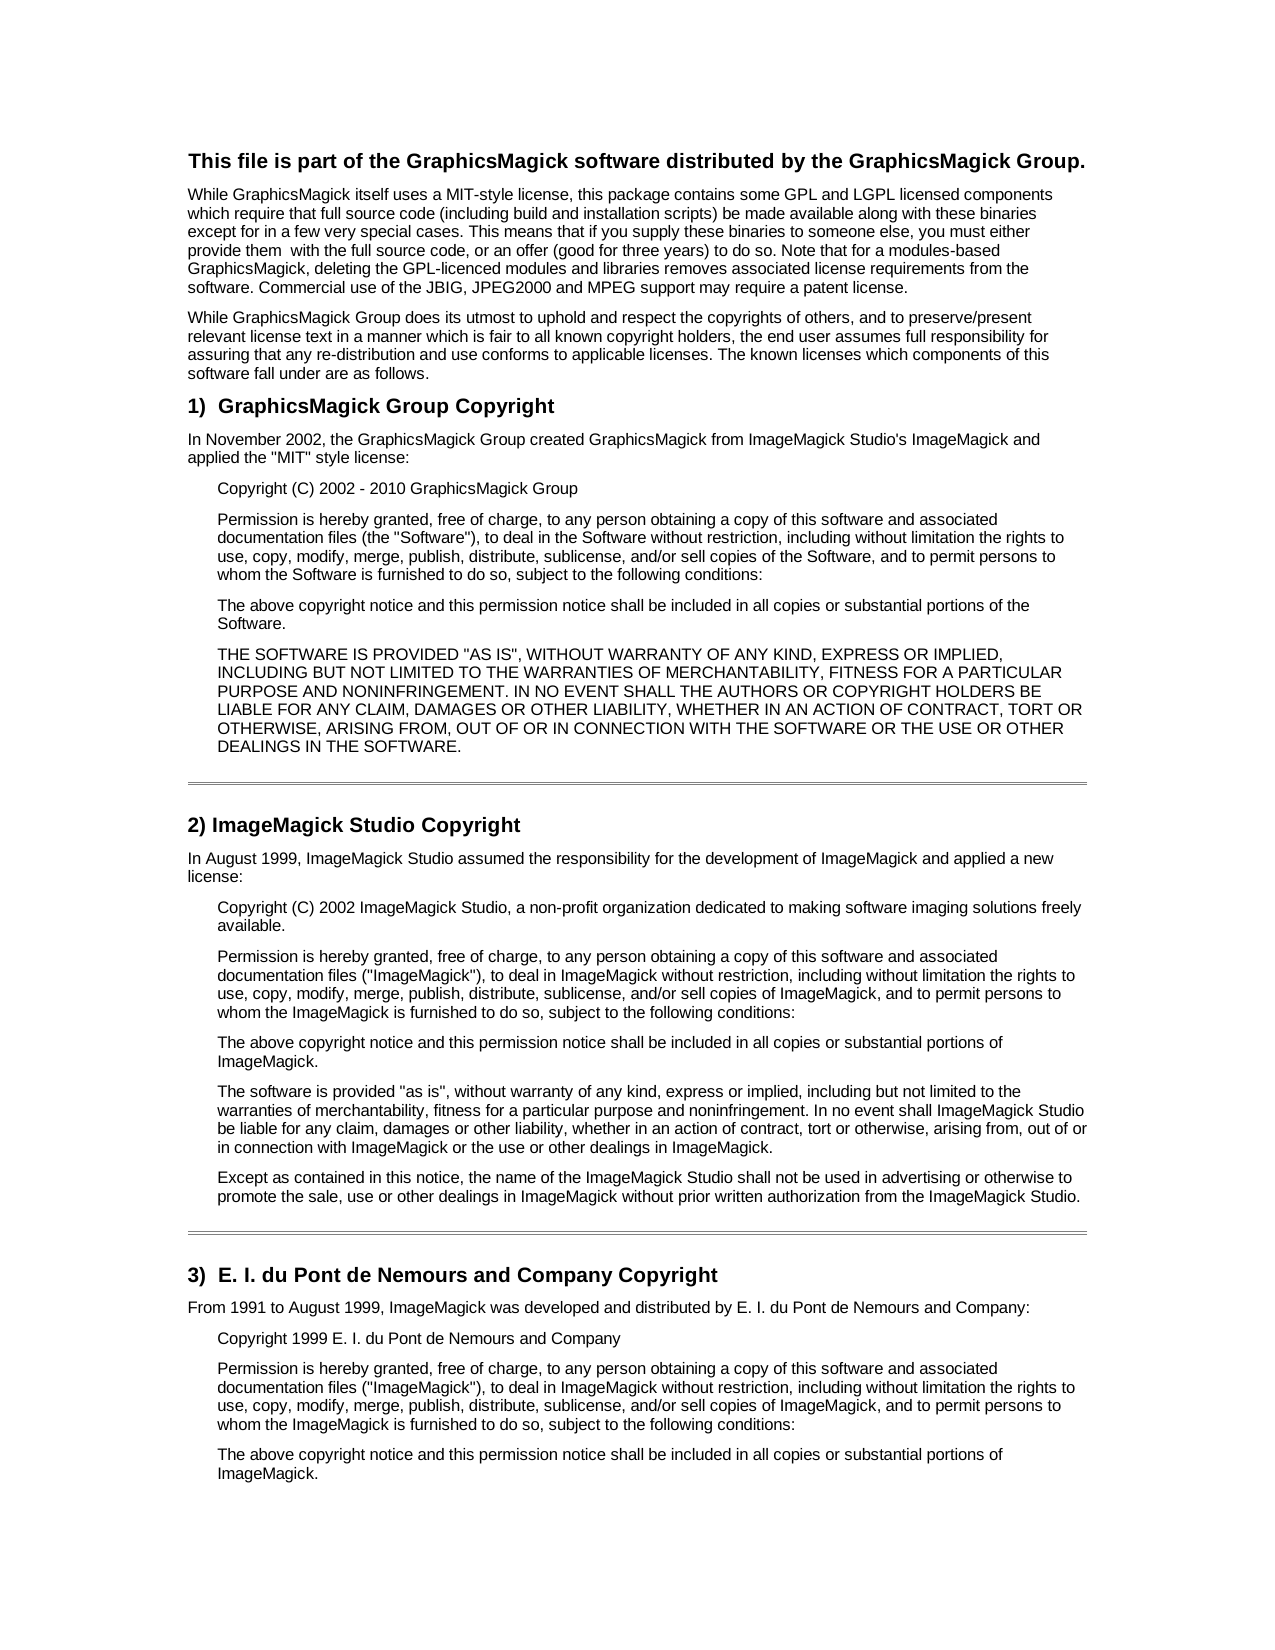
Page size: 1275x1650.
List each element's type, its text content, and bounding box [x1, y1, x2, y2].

text Except as contained in this notice, the name of the ImageMagick Studio shall not be used in advertising or otherwise to promote the sale, use or other dealings in ImageMagick without prior written authorization from the ImageMagick Studio. [217, 1169, 1087, 1206]
text The above copyright notice and this permission notice shall be included in all copies or substantial portions of ImageMagick. [217, 1446, 1087, 1483]
text Permission is hereby granted, free of charge, to any person obtaining a copy of this software and associated documentation files ("ImageMagick"), to deal in ImageMagick without restriction, including without limitation the rights to use, copy, modify, merge, publish, distribute, sublicense, and/or sell copies of ImageMagick, and to permit persons to whom the ImageMagick is furnished to do so, subject to the following conditions: [217, 1360, 1087, 1434]
text While GraphicsMagick itself uses a MIT-style license, this package contains some GPL and LGPL licensed components which require that full source code (including build and installation scripts) be made available along with these binaries except for in a few very special cases. This means that if you supply these binaries to someone else, you must either provide them with the full source code, or an offer (good for three years) to do so. Note that for a modules-based GraphicsMagick, deleting the GPL-licenced modules and libraries removes associated license requirements from the software. Commercial use of the JBIG, JPEG2000 and MPEG support may require a patent license. [187, 186, 1087, 297]
subtitle 2) ImageMagick Studio Copyright [187, 814, 1087, 837]
text From 1991 to August 1999, ImageMagick was developed and distributed by E. I. du Pont de Nemours and Company: [187, 1299, 1087, 1317]
text Copyright 1999 E. I. du Pont de Nemours and Company [217, 1329, 1087, 1348]
text Copyright (C) 2002 - 2010 GraphicsMagick Group [217, 479, 1087, 498]
subtitle 1) GraphicsMagick Group Copyright [187, 395, 1087, 418]
text The above copyright notice and this permission notice shall be included in all copies or substantial portions of the Software. [217, 596, 1087, 633]
text While GraphicsMagick Group does its utmost to uphold and respect the copyrights of others, and to preserve/present relevant license text in a manner which is fair to all known copyright holders, the end user assumes full responsibility for assuring that any re-distribution and use conforms to applicable licenses. The known licenses which components of this software fall under are as follows. [187, 309, 1087, 383]
text The above copyright notice and this permission notice shall be included in all copies or substantial portions of ImageMagick. [217, 1033, 1087, 1071]
text THE SOFTWARE IS PROVIDED "AS IS", WITHOUT WARRANTY OF ANY KIND, EXPRESS OR IMPLIED, INCLUDING BUT NOT LIMITED TO THE WARRANTIES OF MERCHANTABILITY, FITNESS FOR A PARTICULAR PURPOSE AND NONINFRINGEMENT. IN NO EVENT SHALL THE AUTHORS OR COPYRIGHT HOLDERS BE LIABLE FOR ANY CLAIM, DAMAGES OR OTHER LIABILITY, WHETHER IN AN ACTION OF CONTRACT, TORT OR OTHERWISE, ARISING FROM, OUT OF OR IN CONNECTION WITH THE SOFTWARE OR THE USE OR OTHER DEALINGS IN THE SOFTWARE. [217, 645, 1087, 756]
text Permission is hereby granted, free of charge, to any person obtaining a copy of this software and associated documentation files (the "Software"), to deal in the Software without restriction, including without limitation the rights to use, copy, modify, merge, publish, distribute, sublicense, and/or sell copies of the Software, and to permit persons to whom the Software is furnished to do so, subject to the following conditions: [217, 510, 1087, 584]
text In August 1999, ImageMagick Studio assumed the responsibility for the development of ImageMagick and applied a new license: [187, 849, 1087, 886]
text Copyright (C) 2002 ImageMagick Studio, a non-profit organization dedicated to making software imaging solutions freely available. [217, 898, 1087, 935]
text The software is provided "as is", without warranty of any kind, express or implied, including but not limited to the warranties of merchantability, fitness for a particular purpose and noninfringement. In no event shall ImageMagick Studio be liable for any claim, damages or other liability, whether in an action of contract, tort or otherwise, arising from, out of or in connection with ImageMagick or the use or other dealings in ImageMagick. [217, 1083, 1087, 1157]
text In November 2002, the GraphicsMagick Group created GraphicsMagick from ImageMagick Studio's ImageMagick and applied the "MIT" style license: [187, 430, 1087, 467]
subtitle 3) E. I. du Pont de Nemours and Company Copyright [187, 1263, 1087, 1287]
text Permission is hereby granted, free of charge, to any person obtaining a copy of this software and associated documentation files ("ImageMagick"), to deal in ImageMagick without restriction, including without limitation the rights to use, copy, modify, merge, publish, distribute, sublicense, and/or sell copies of ImageMagick, and to permit persons to whom the ImageMagick is furnished to do so, subject to the following conditions: [217, 947, 1087, 1022]
subtitle This file is part of the GraphicsMagick software distributed by the GraphicsMagick Group. [187, 150, 1087, 173]
